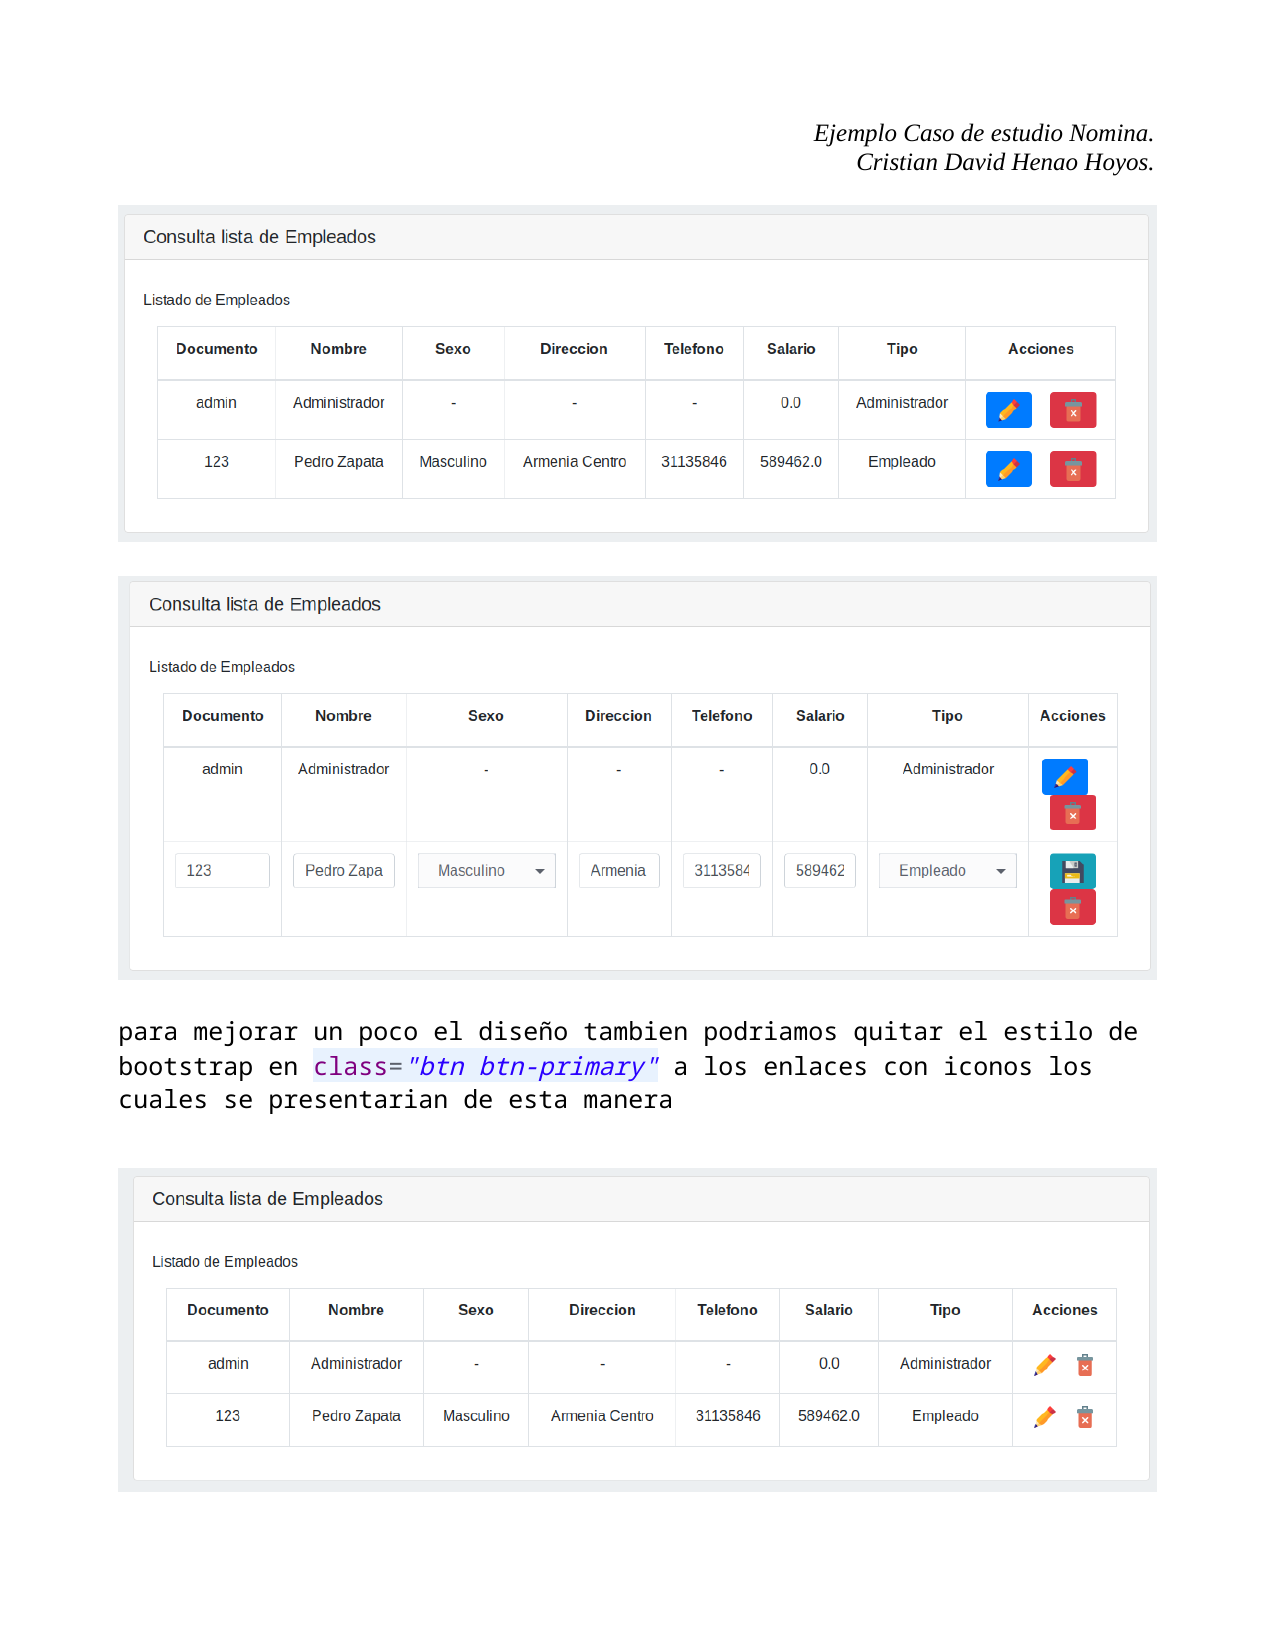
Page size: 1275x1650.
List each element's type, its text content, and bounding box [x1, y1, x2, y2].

picture [118, 1168, 1157, 1492]
picture [118, 576, 1157, 980]
text para mejorar un poco el diseño tambien podriamos quitar el estilo de bootstrap en class="btn btn-primary" a los enlaces con iconos los cuales se presentarian de esta manera [118, 1014, 1157, 1116]
picture [118, 205, 1157, 542]
